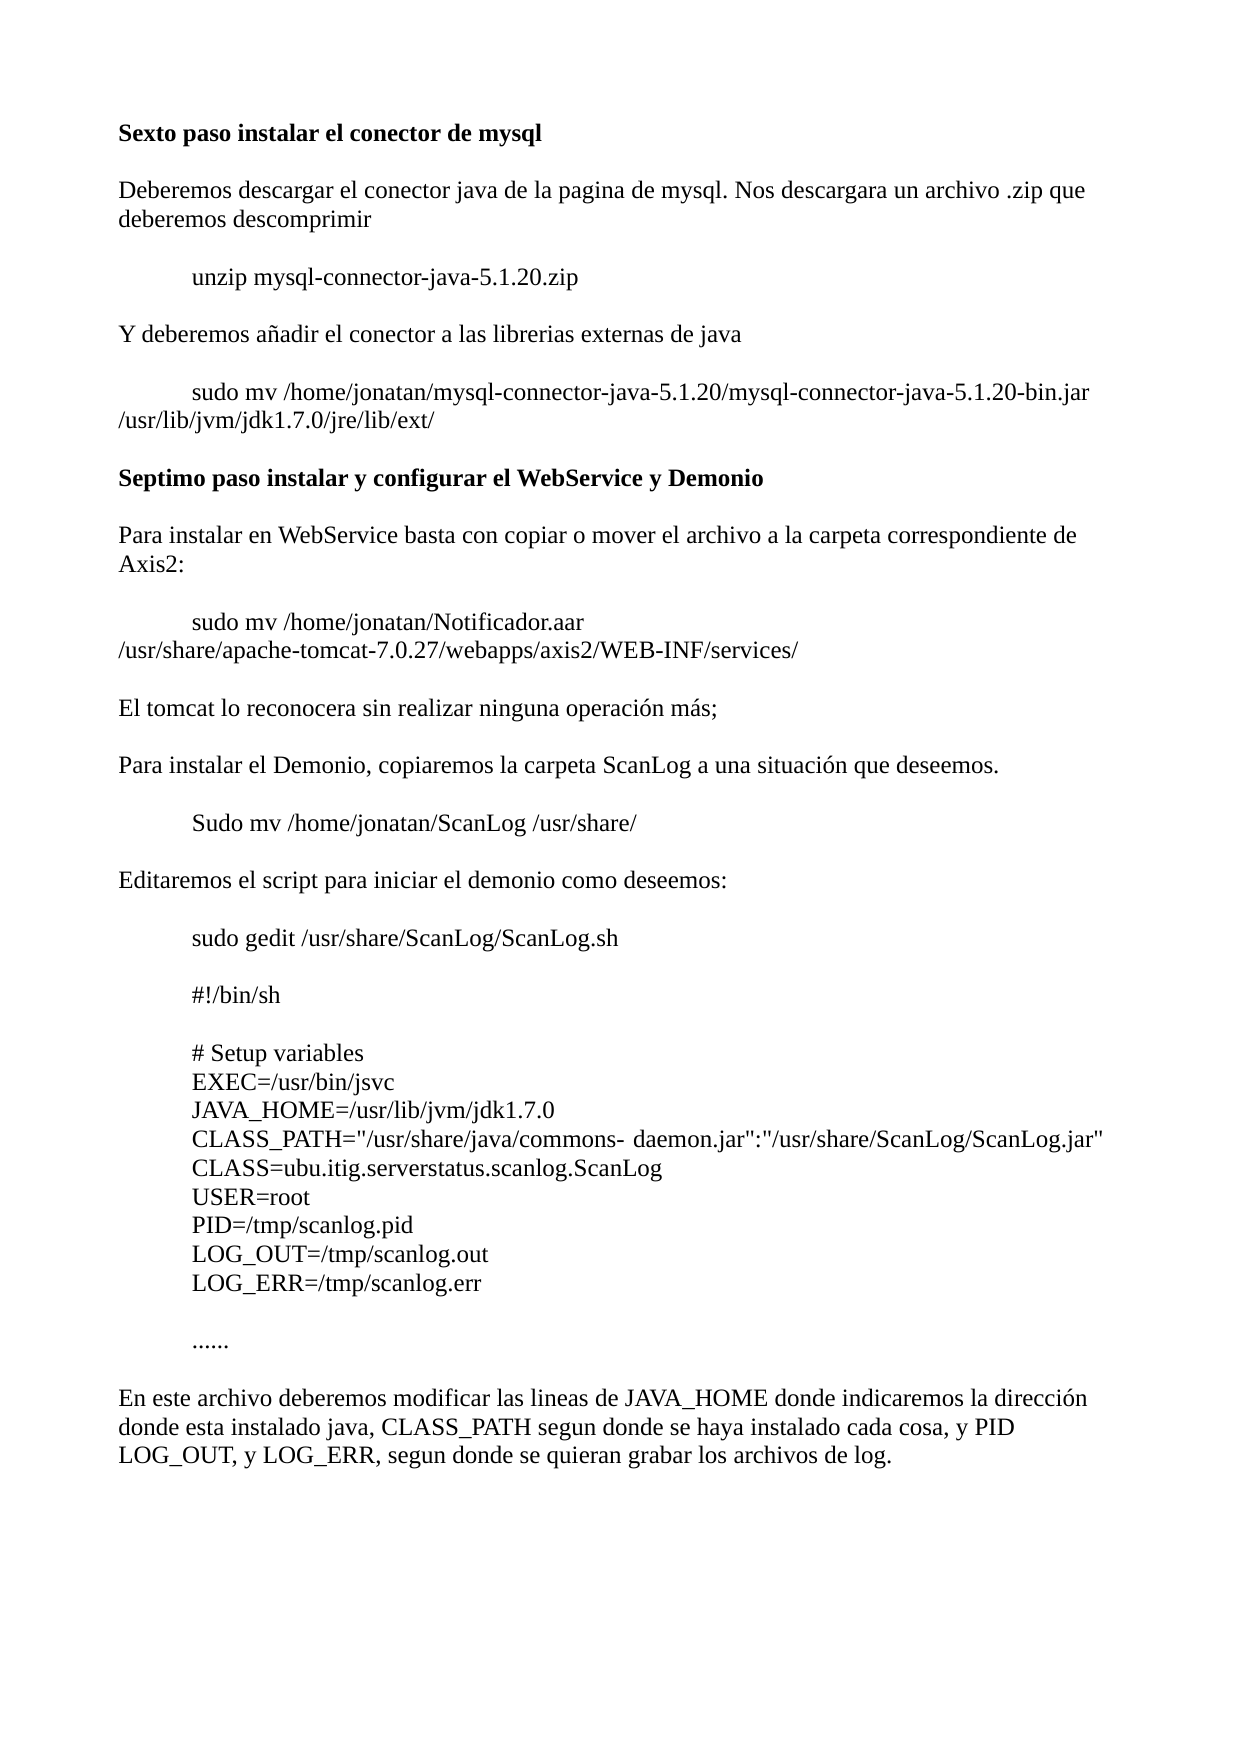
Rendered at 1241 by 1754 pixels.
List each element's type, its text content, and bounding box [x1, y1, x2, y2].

text PID=/tmp/scanlog.pid [118, 1211, 1122, 1239]
text LOG_ERR=/tmp/scanlog.err [118, 1268, 1122, 1297]
text EXEC=/usr/bin/jsvc [118, 1067, 1122, 1096]
text sudo mv /home/jonatan/mysql-connector-java-5.1.20/mysql-connector-java-5.1.20-bin.jar /usr/lib/jvm/jdk1.7.0/jre/lib/ext/ [118, 377, 1122, 434]
text Editaremos el script para iniciar el demonio como deseemos: [118, 866, 1122, 894]
text sudo gedit /usr/share/ScanLog/ScanLog.sh [118, 923, 1122, 952]
text USER=root [118, 1182, 1122, 1211]
text Septimo paso instalar y configurar el WebService y Demonio [118, 463, 1122, 492]
text Sudo mv /home/jonatan/ScanLog /usr/share/ [118, 808, 1122, 837]
text #!/bin/sh [118, 981, 1122, 1009]
text CLASS=ubu.itig.serverstatus.scanlog.ScanLog [118, 1153, 1122, 1182]
text Para instalar el Demonio, copiaremos la carpeta ScanLog a una situación que deseemos. [118, 751, 1122, 779]
text Y deberemos añadir el conector a las librerias externas de java [118, 319, 1122, 348]
text LOG_OUT=/tmp/scanlog.out [118, 1239, 1122, 1268]
text sudo mv /home/jonatan/Notificador.aar /usr/share/apache-tomcat-7.0.27/webapps/axis2/WEB-INF/services/ [118, 607, 1122, 664]
text CLASS_PATH="/usr/share/java/commons- daemon.jar":"/usr/share/ScanLog/ScanLog.jar" [118, 1124, 1122, 1153]
text Deberemos descargar el conector java de la pagina de mysql. Nos descargara un archivo .zip que deberemos descomprimir [118, 176, 1122, 233]
text El tomcat lo reconocera sin realizar ninguna operación más; [118, 693, 1122, 722]
text En este archivo deberemos modificar las lineas de JAVA_HOME donde indicaremos la dirección donde esta instalado java, CLASS_PATH segun donde se haya instalado cada cosa, y PID LOG_OUT, y LOG_ERR, segun donde se quieran grabar los archivos de log. [118, 1383, 1122, 1469]
text # Setup variables [118, 1038, 1122, 1067]
text unzip mysql-connector-java-5.1.20.zip [118, 262, 1122, 291]
text Para instalar en WebService basta con copiar o mover el archivo a la carpeta correspondiente de Axis2: [118, 521, 1122, 578]
text Sexto paso instalar el conector de mysql [118, 118, 1122, 147]
text ...... [118, 1326, 1122, 1354]
text JAVA_HOME=/usr/lib/jvm/jdk1.7.0 [118, 1096, 1122, 1124]
